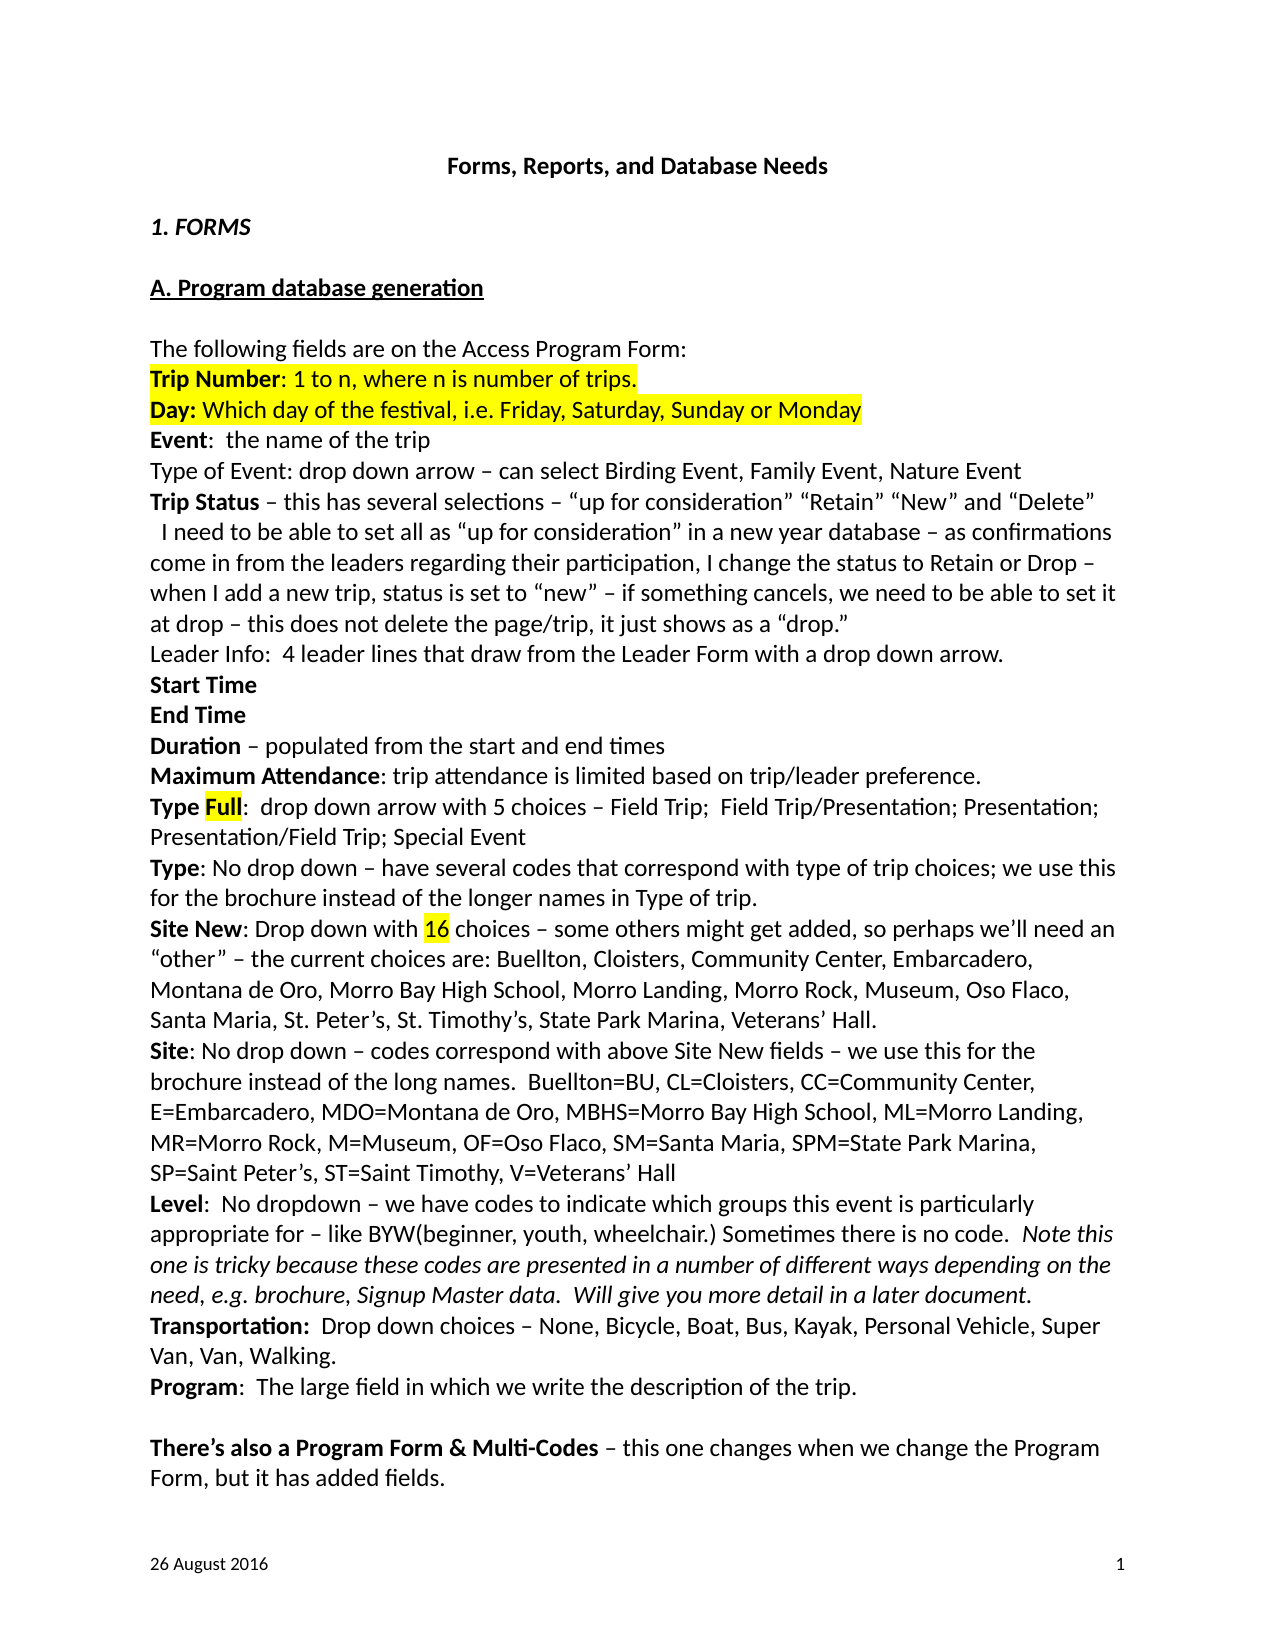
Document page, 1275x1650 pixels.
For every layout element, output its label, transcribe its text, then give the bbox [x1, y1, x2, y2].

text Leader Info: 4 leader lines that draw from the Leader Form with a drop down arrow. [150, 638, 1125, 669]
text There’s also a Program Form & Multi-Codes – this one changes when we change the Program Form, but it has added fields. [150, 1432, 1125, 1493]
text Day: Which day of the festival, i.e. Friday, Saturday, Sunday or Monday [150, 394, 1125, 425]
text Transportation: Drop down choices – None, Bicycle, Boat, Bus, Kayak, Personal Vehicle, Super Van, Van, Walking. [150, 1310, 1125, 1371]
text Event: the name of the trip [150, 425, 1125, 455]
text 1. FORMS [150, 211, 1125, 242]
text Type: No drop down – have several codes that correspond with type of trip choices; we use this for the brochure instead of the longer names in Type of trip. [150, 852, 1125, 913]
text Maximum Attendance: trip attendance is limited based on trip/leader preference. [150, 760, 1125, 791]
text End Time [150, 699, 1125, 730]
text Start Time [150, 669, 1125, 699]
text A. Program database generation [150, 272, 1125, 303]
text Duration – populated from the start and end times [150, 730, 1125, 760]
text Trip Status – this has several selections – “up for consideration” “Retain” “New” and “Delete” [150, 486, 1125, 516]
text Type of Event: drop down arrow – can select Birding Event, Family Event, Nature Event [150, 455, 1125, 486]
text Type Full: drop down arrow with 5 choices – Field Trip; Field Trip/Presentation; Presentation; Presentation/Field Trip; Special Event [150, 791, 1125, 852]
text The following fields are on the Access Program Form: [150, 333, 1125, 364]
text Site New: Drop down with 16 choices – some others might get added, so perhaps we’ll need an “other” – the current choices are: Buellton, Cloisters, Community Center, Embarcadero, Montana de Oro, Morro Bay High School, Morro Landing, Morro Rock, Museum, Oso Flaco, Santa Maria, St. Peter’s, St. Timothy’s, State Park Marina, Veterans’ Hall. [150, 913, 1125, 1035]
text Trip Number: 1 to n, where n is number of trips. [150, 364, 1125, 394]
text Site: No drop down – codes correspond with above Site New fields – we use this for the brochure instead of the long names. Buellton=BU, CL=Cloisters, CC=Community Center, E=Embarcadero, MDO=Montana de Oro, MBHS=Morro Bay High School, ML=Morro Landing, MR=Morro Rock, M=Museum, OF=Oso Flaco, SM=Santa Maria, SPM=State Park Marina, SP=Saint Peter’s, ST=Saint Timothy, V=Veterans’ Hall [150, 1035, 1125, 1188]
text Forms, Reports, and Database Needs [150, 150, 1125, 181]
text Program: The large field in which we write the description of the trip. [150, 1371, 1125, 1401]
text Level: No dropdown – we have codes to indicate which groups this event is particularly appropriate for – like BYW(beginner, youth, wheelchair.) Sometimes there is no code. Note this one is tricky because these codes are presented in a number of different ways depending on the need, e.g. brochure, Signup Master data. Will give you more detail in a later document. [150, 1188, 1125, 1310]
text I need to be able to set all as “up for consideration” in a new year database – as confirmations come in from the leaders regarding their participation, I change the status to Retain or Drop – when I add a new trip, status is set to “new” – if something cancels, we need to be able to set it at drop – this does not delete the page/trip, it just shows as a “drop.” [150, 516, 1125, 638]
